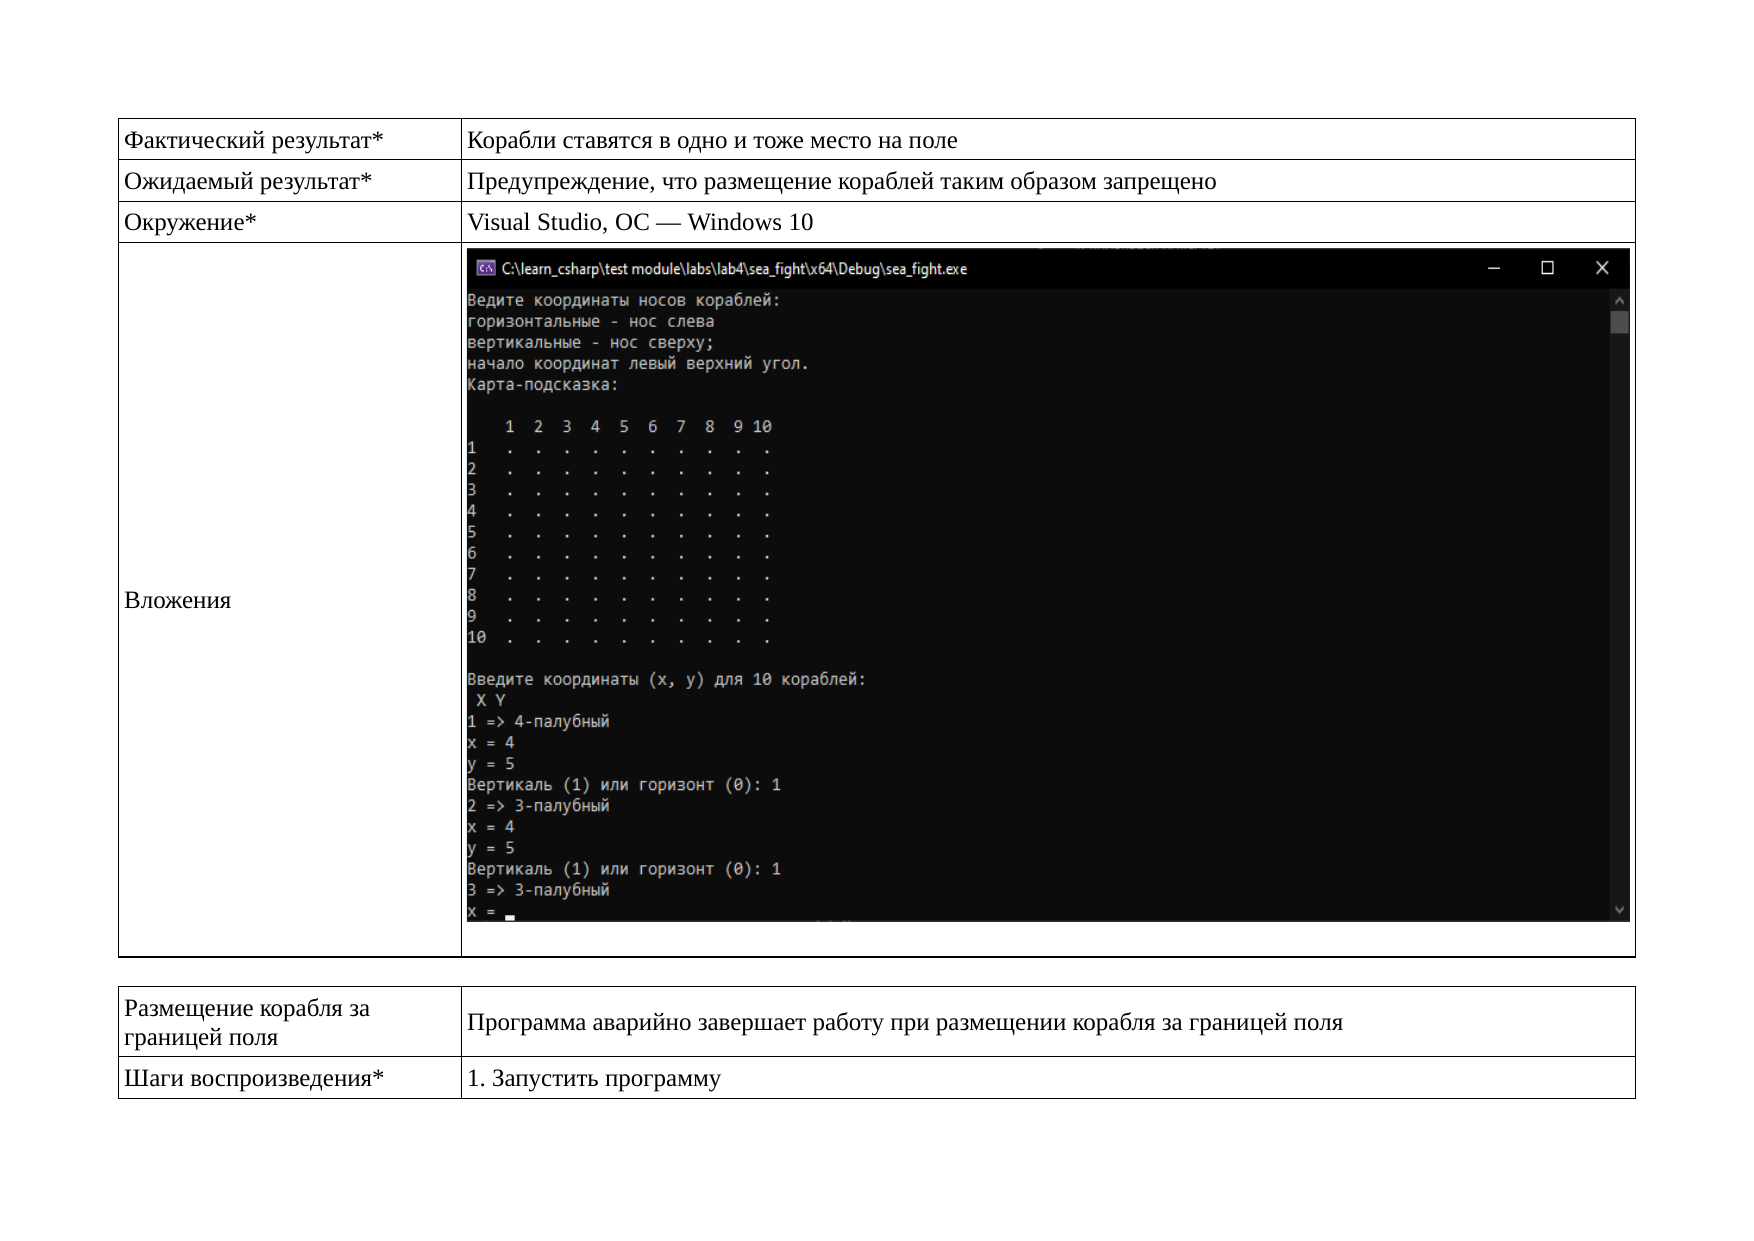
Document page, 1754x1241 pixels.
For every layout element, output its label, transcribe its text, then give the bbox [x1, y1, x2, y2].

table_cell 1. Запустить программу [462, 1057, 1635, 1097]
table_header Программа аварийно завершает работу при размещении корабля за границей поля [462, 987, 1635, 1056]
table_header Размещение корабля за границей поля [119, 987, 461, 1056]
table_cell Visual Studio, ОС — Windows 10 [462, 202, 1635, 242]
table_cell Вложения [119, 243, 461, 956]
table_cell [462, 243, 1635, 956]
table_cell Ожидаемый результат* [119, 160, 461, 201]
table_cell Фактический результат* [119, 119, 461, 159]
table_cell Окружение* [119, 202, 461, 242]
table_cell Шаги воспроизведения* [119, 1057, 461, 1097]
table_cell Корабли ставятся в одно и тоже место на поле [462, 119, 1635, 159]
table_cell Предупреждение, что размещение кораблей таким образом запрещено [462, 160, 1635, 201]
picture [466, 248, 1630, 922]
